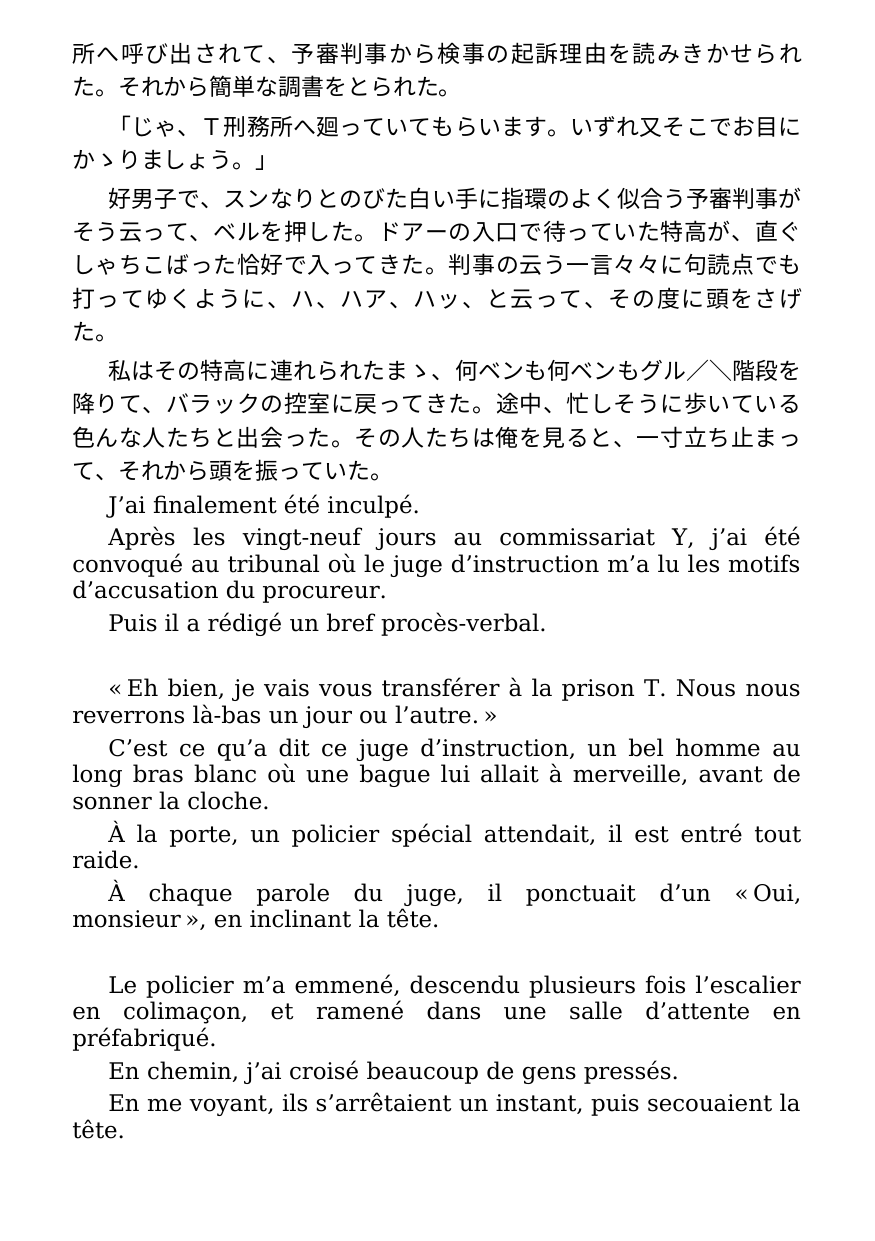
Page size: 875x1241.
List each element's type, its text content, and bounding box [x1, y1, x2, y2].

text Après les vingt-neuf jours au commissariat Y, j’ai été convoqué au tribunal où le juge d’instruction m’a lu les motifs d’accusation du procureur. [72, 524, 802, 604]
text 好男子で、スンなりとのびた白い手に指環のよく似合う予審判事がそう云って、ベルを押した。ドアーの入口で待っていた特高が、直ぐしゃちこばった恰好で入ってきた。判事の云う一言々々に句読点でも打ってゆくように、ハ、ハア、ハッ、と云って、その度に頭をさげた。 [72, 181, 802, 347]
text En chemin, j’ai croisé beaucoup de gens pressés. [72, 1058, 802, 1084]
text Puis il a rédigé un bref procès-verbal. [72, 610, 802, 637]
text En me voyant, ils s’arrêtaient un instant, puis secouaient la tête. [72, 1090, 802, 1144]
text 私はその特高に連れられたまゝ、何ベンも何ベンもグル／＼階段を降りて、バラックの控室に戻ってきた。途中、忙しそうに歩いている色んな人たちと出会った。その人たちは俺を見ると、一寸立ち止まって、それから頭を振っていた。 [72, 353, 802, 486]
text À chaque parole du juge, il ponctuait d’un « Oui, monsieur », en inclinant la tête. [72, 880, 802, 933]
text À la porte, un policier spécial attendait, il est entré tout raide. [72, 821, 802, 874]
text « Eh bien, je vais vous transférer à la prison T. Nous nous reverrons là-bas un jour ou l’autre. » [72, 676, 802, 729]
text 所へ呼び出されて、予審判事から検事の起訴理由を読みきかせられた。それから簡単な調書をとられた。 [72, 36, 802, 102]
text Le policier m’a emmené, descendu plusieurs fois l’escalier en colimaçon, et ramené dans une salle d’attente en préfabriqué. [72, 972, 802, 1052]
text C’est ce qu’a dit ce juge d’instruction, un bel homme au long bras blanc où une bague lui allait à merveille, avant de sonner la cloche. [72, 735, 802, 815]
text 「じゃ、Ｔ刑務所へ廻っていてもらいます。いずれ又そこでお目にかゝりましょう。」 [72, 108, 802, 175]
text J’ai finalement été inculpé. [72, 492, 802, 518]
